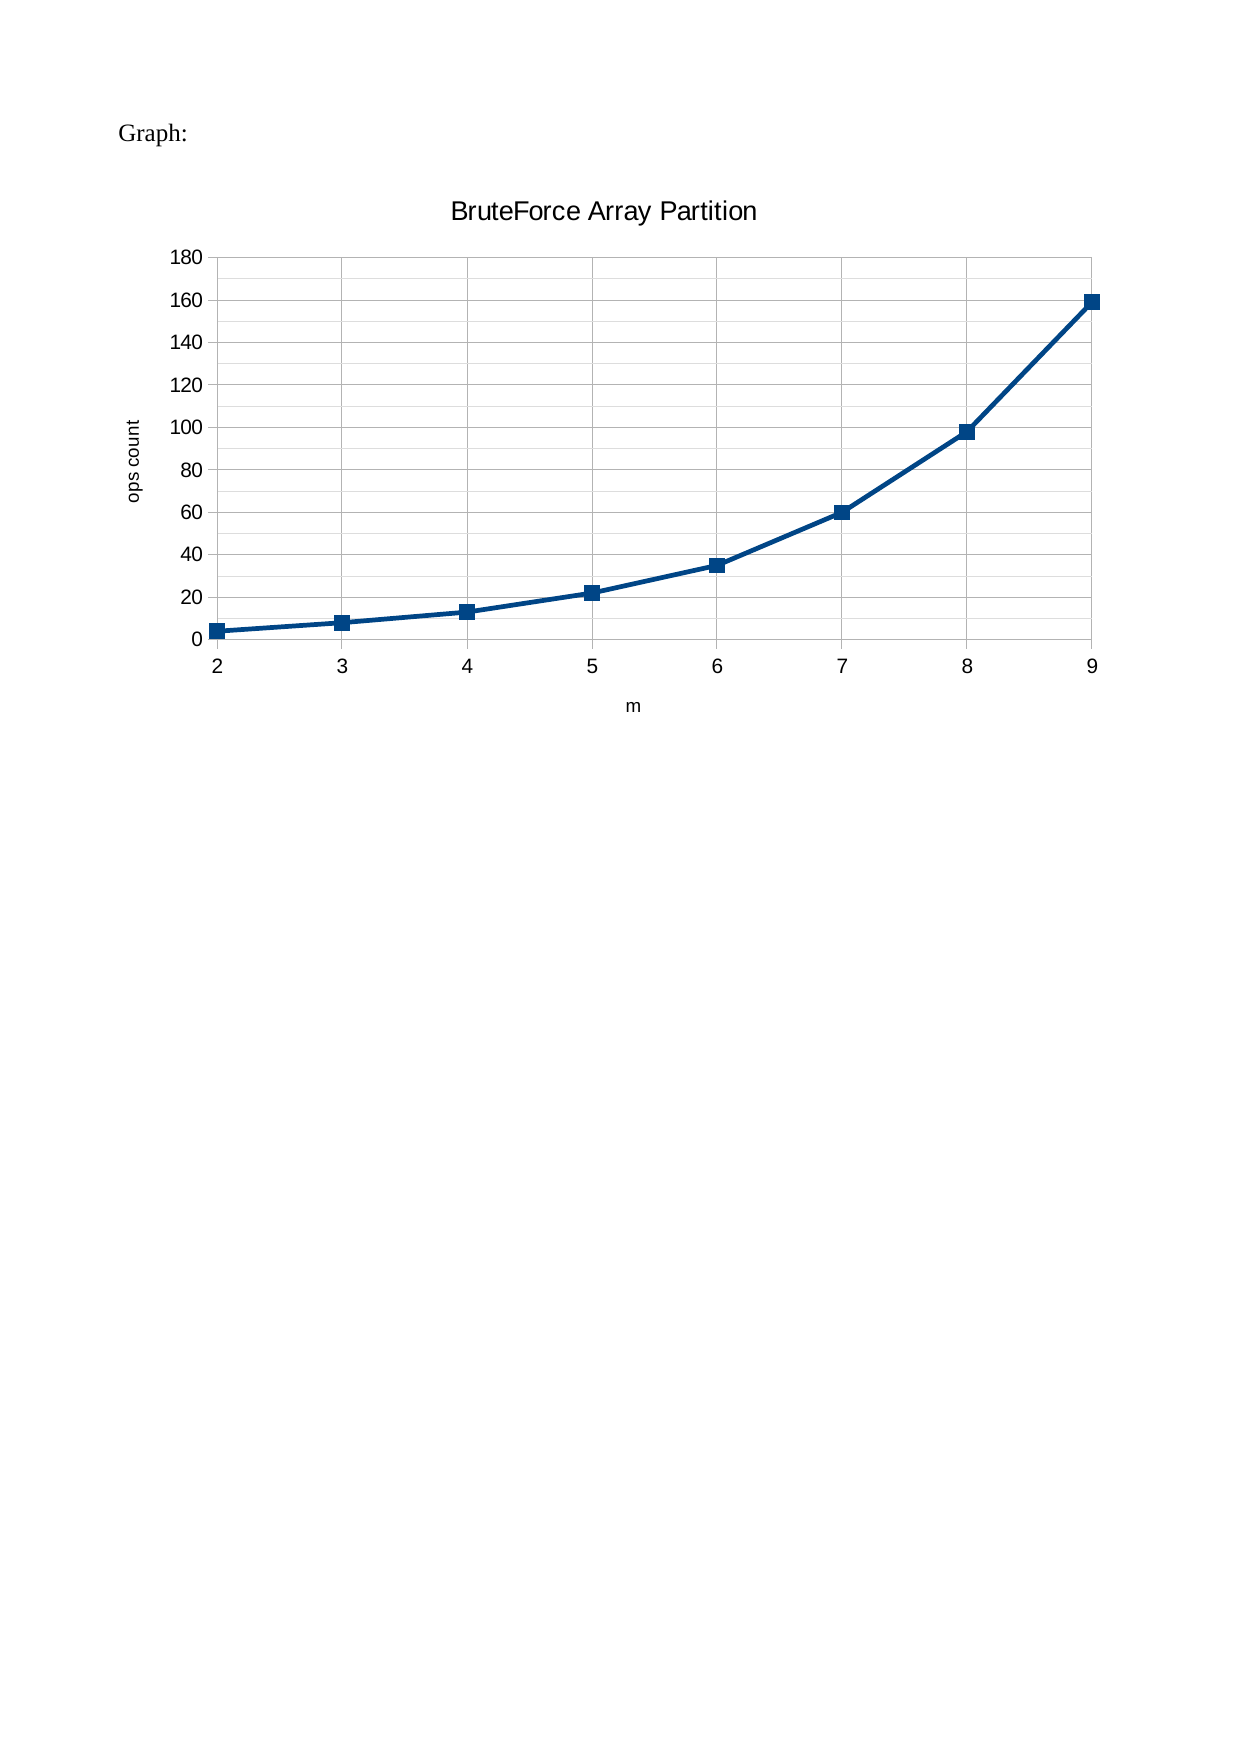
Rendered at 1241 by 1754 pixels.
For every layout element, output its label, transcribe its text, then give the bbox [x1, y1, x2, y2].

text Graph: [118, 118, 1122, 147]
